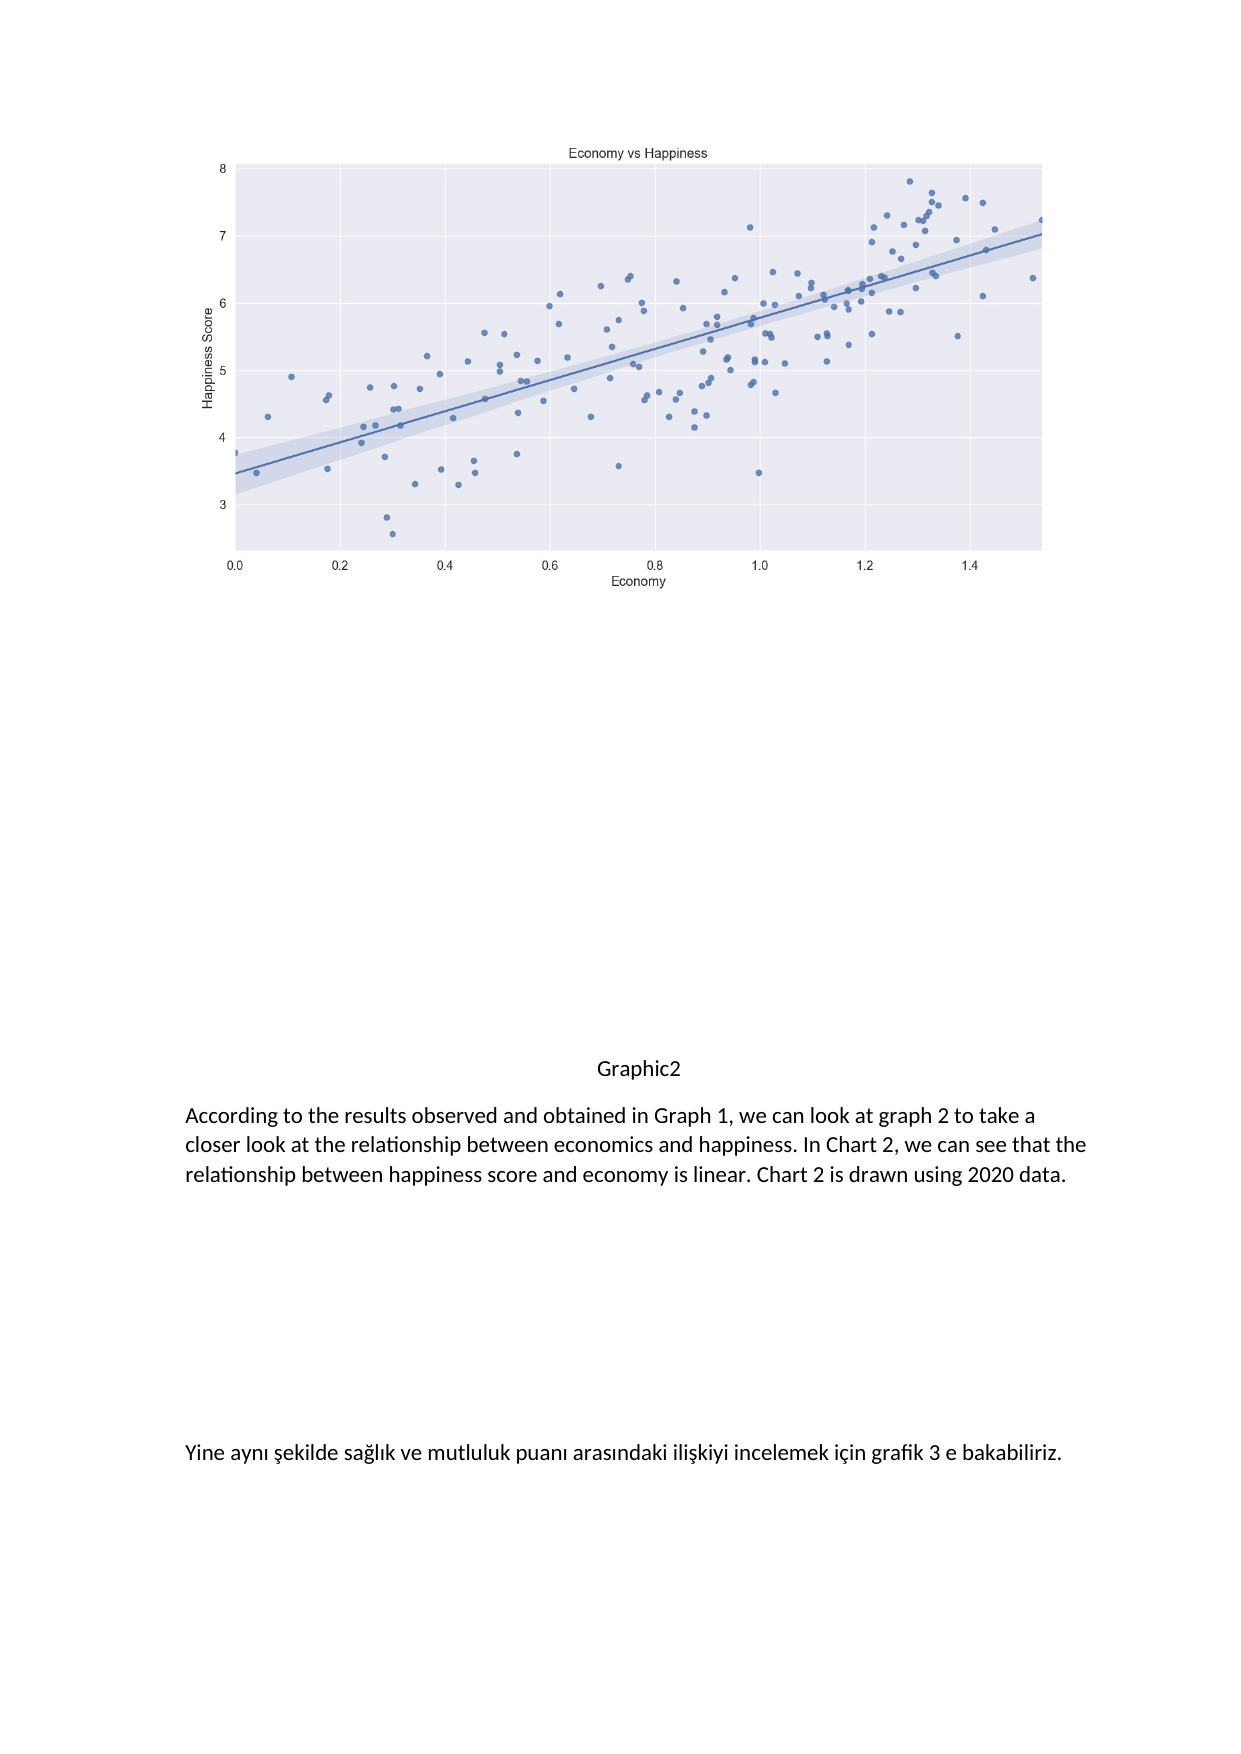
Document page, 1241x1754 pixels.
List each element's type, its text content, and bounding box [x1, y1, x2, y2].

text Graphic2 [185, 1054, 1093, 1083]
text Yine aynı şekilde sağlık ve mutluluk puanı arasındaki ilişkiyi incelemek için grafik 3 e bakabiliriz. [185, 1438, 1093, 1466]
picture [166, 147, 1074, 590]
text According to the results observed and obtained in Graph 1, we can look at graph 2 to take a closer look at the relationship between economics and happiness. In Chart 2, we can see that the relationship between happiness score and economy is linear. Chart 2 is drawn using 2020 data. [185, 1101, 1093, 1188]
